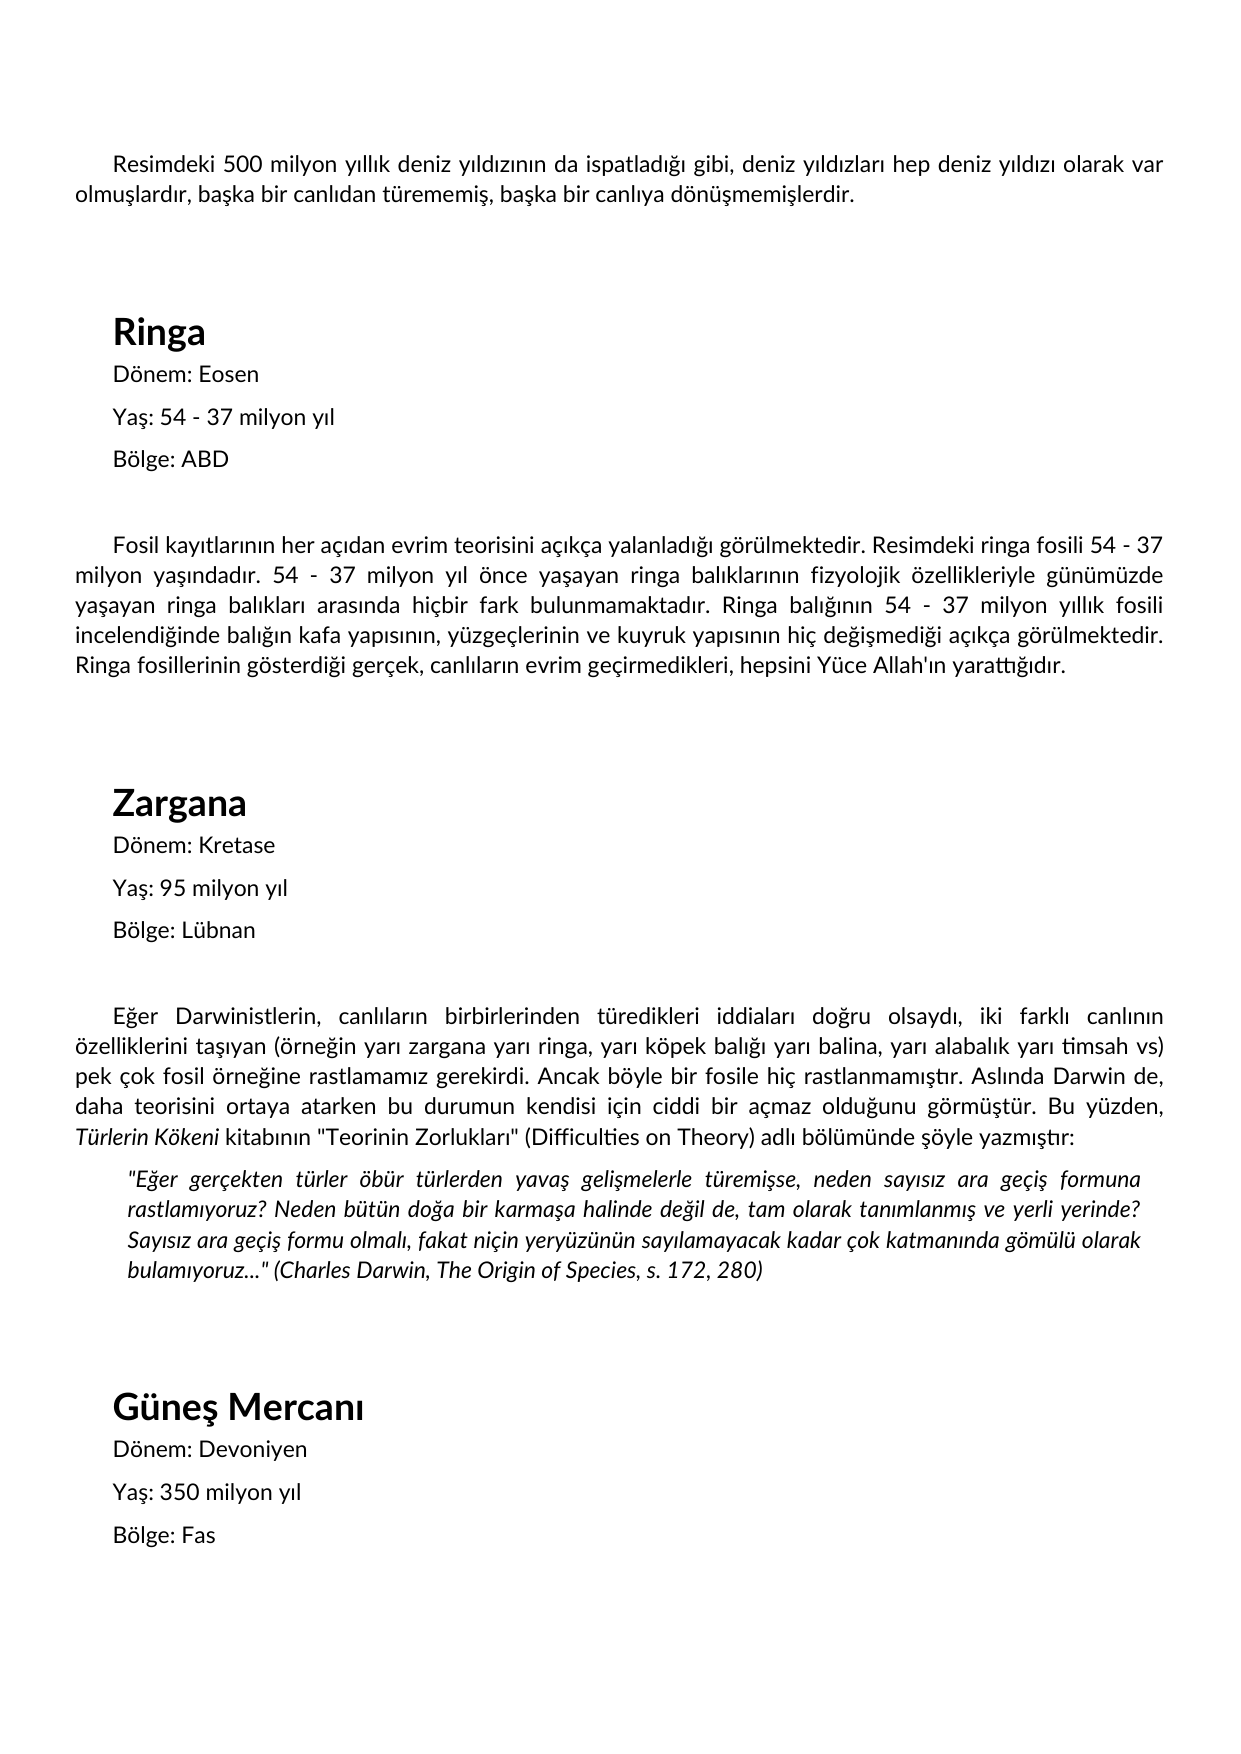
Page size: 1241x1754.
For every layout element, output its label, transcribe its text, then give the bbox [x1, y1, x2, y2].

text Yaş: 350 milyon yıl [75, 1478, 1165, 1505]
text Dönem: Kretase [75, 831, 1165, 858]
text Dönem: Eosen [75, 359, 1165, 387]
subtitle Güneş Mercanı [112, 1384, 1165, 1429]
text Bölge: Lübnan [75, 916, 1165, 943]
text Yaş: 54 - 37 milyon yıl [75, 402, 1165, 430]
text Fosil kayıtlarının her açıdan evrim teorisini açıkça yalanladığı görülmektedir. Resimdeki ringa fosili 54 - 37 milyon yaşındadır. 54 - 37 milyon yıl önce yaşayan ringa balıklarının fizyolojik özellikleriyle günümüzde yaşayan ringa balıkları arasında hiçbir fark bulunmamaktadır. Ringa balığının 54 - 37 milyon yıllık fosili incelendiğinde balığın kafa yapısının, yüzgeçlerinin ve kuyruk yapısının hiç değişmediği açıkça görülmektedir. Ringa fosillerinin gösterdiği gerçek, canlıların evrim geçirmedikleri, hepsini Yüce Allah'ın yarattığıdır. [75, 530, 1165, 679]
subtitle Ringa [112, 308, 1165, 353]
text Resimdeki 500 milyon yıllık deniz yıldızının da ispatladığı gibi, deniz yıldızları hep deniz yıldızı olarak var olmuşlardır, başka bir canlıdan türememiş, başka bir canlıya dönüşmemişlerdir. [75, 150, 1165, 208]
text Eğer Darwinistlerin, canlıların birbirlerinden türedikleri iddiaları doğru olsaydı, iki farklı canlının özelliklerini taşıyan (örneğin yarı zargana yarı ringa, yarı köpek balığı yarı balina, yarı alabalık yarı timsah vs) pek çok fosil örneğine rastlamamız gerekirdi. Ancak böyle bir fosile hiç rastlanmamıştır. Aslında Darwin de, daha teorisini ortaya atarken bu durumun kendisi için ciddi bir açmaz olduğunu görmüştür. Bu yüzden, Türlerin Kökeni kitabının "Teorinin Zorlukları" (Difficulties on Theory) adlı bölümünde şöyle yazmıştır: [75, 1001, 1165, 1150]
text Bölge: ABD [75, 445, 1165, 472]
text Yaş: 95 milyon yıl [75, 873, 1165, 901]
subtitle Zargana [112, 779, 1165, 824]
text Bölge: Fas [75, 1520, 1165, 1548]
text "Eğer gerçekten türler öbür türlerden yavaş gelişmelerle türemişse, neden sayısız ara geçiş formuna rastlamıyoruz? Neden bütün doğa bir karmaşa halinde değil de, tam olarak tanımlanmış ve yerli yerinde? Sayısız ara geçiş formu olmalı, fakat niçin yeryüzünün sayılamayacak kadar çok katmanında gömülü olarak bulamıyoruz..." (Charles Darwin, The Origin of Species, s. 172, 280) [127, 1165, 1143, 1283]
text Dönem: Devoniyen [75, 1435, 1165, 1462]
